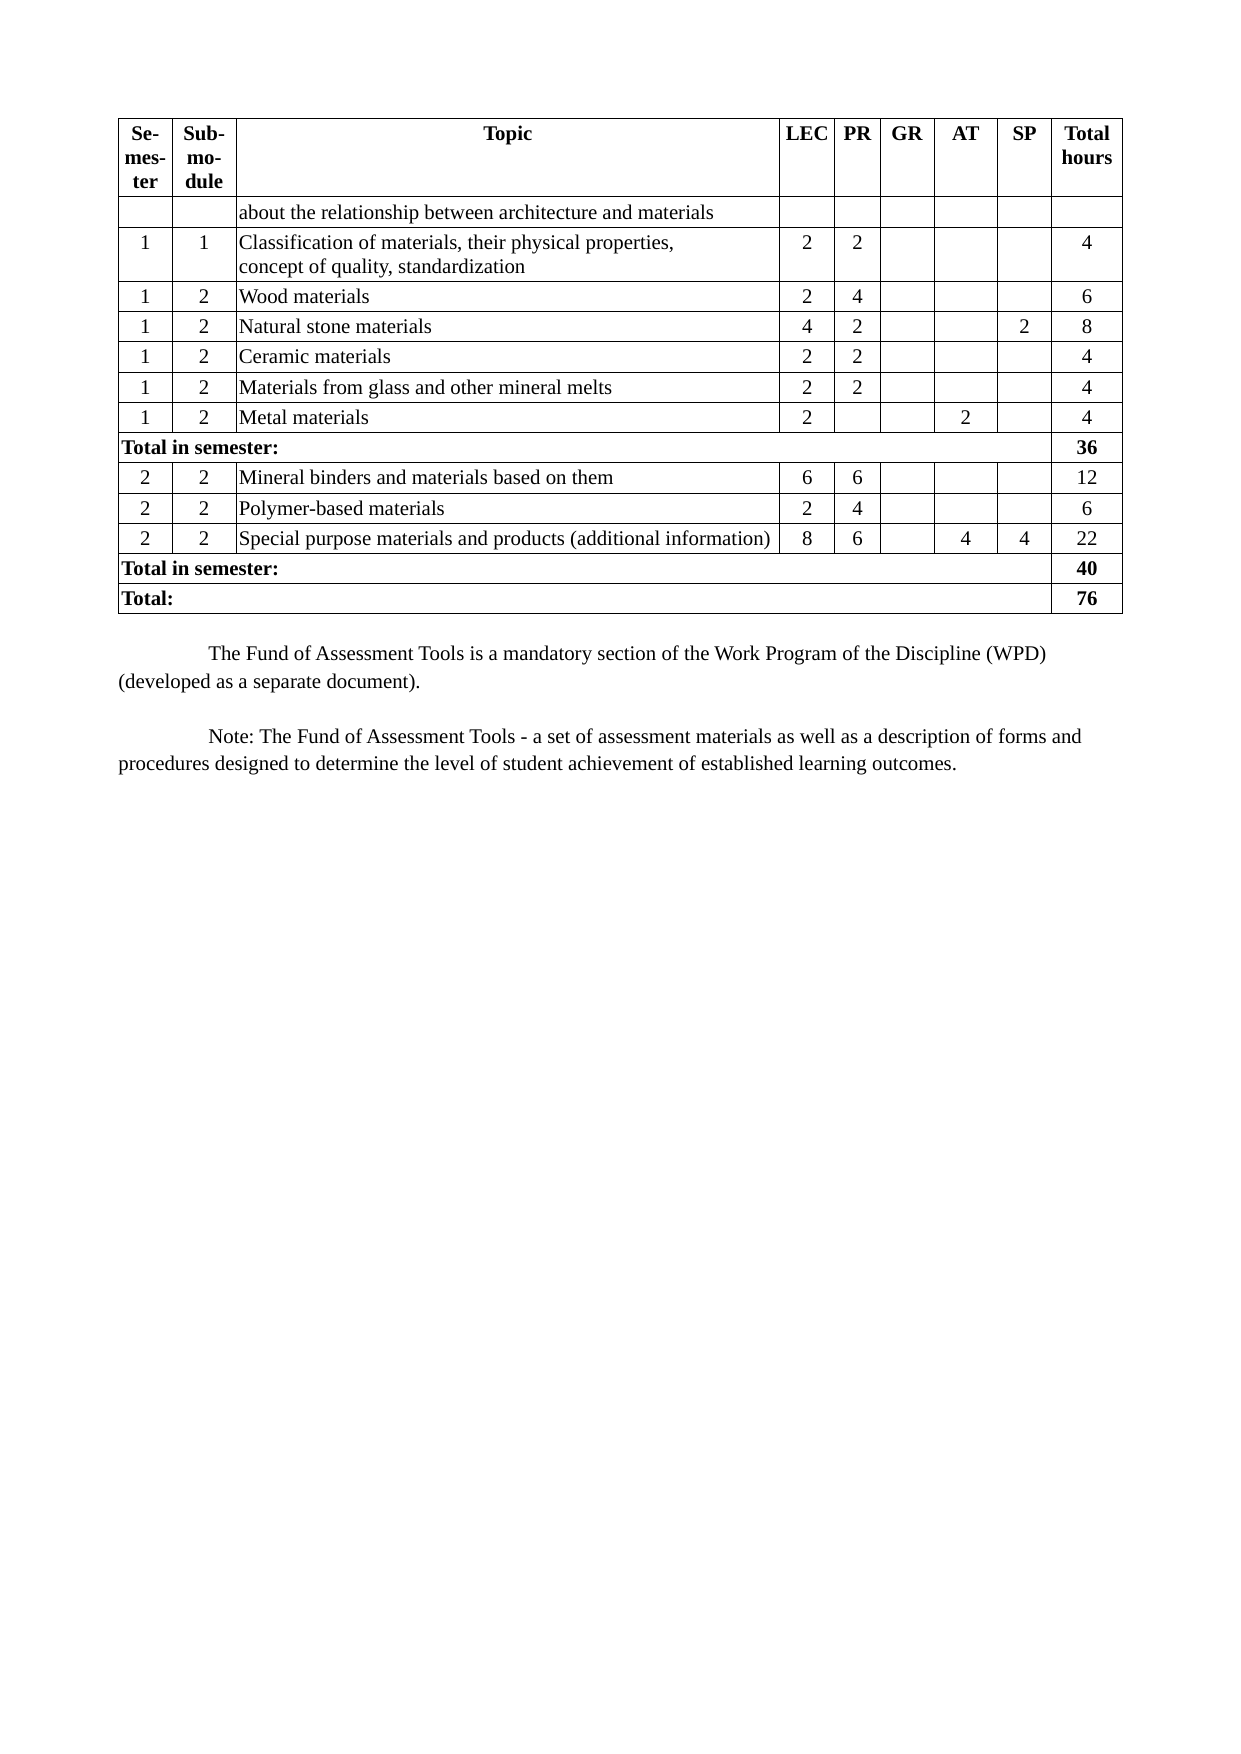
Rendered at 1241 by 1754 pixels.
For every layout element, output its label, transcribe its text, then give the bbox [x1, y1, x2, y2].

table_cell 2 [173, 342, 236, 372]
table_cell [881, 282, 934, 311]
table_cell [835, 197, 880, 227]
table_cell 4 [1052, 228, 1122, 281]
table_cell 40 [1052, 554, 1122, 583]
table_cell 2 [173, 403, 236, 432]
table_cell [881, 228, 934, 281]
table_cell Special purpose materials and products (additional information) [237, 524, 779, 553]
table_cell about the relationship between architecture and materials [237, 197, 779, 227]
table_cell 2 [119, 494, 172, 523]
table_cell [881, 312, 934, 341]
table_cell 1 [119, 312, 172, 341]
table_cell 1 [119, 228, 172, 281]
table_cell [935, 463, 997, 492]
table_cell [881, 197, 934, 227]
table_header Topic [237, 119, 779, 196]
table_cell [998, 403, 1051, 432]
table_cell [998, 228, 1051, 281]
table_header PR [835, 119, 880, 196]
table_cell 2 [780, 282, 834, 311]
table_cell [998, 373, 1051, 402]
table_cell 6 [1052, 282, 1122, 311]
table_cell 1 [119, 342, 172, 372]
table_cell 4 [835, 282, 880, 311]
table_cell [935, 373, 997, 402]
table_cell [881, 342, 934, 372]
table_cell 2 [780, 342, 834, 372]
table_cell 4 [1052, 403, 1122, 432]
table_cell 2 [173, 373, 236, 402]
table_cell 2 [835, 342, 880, 372]
table_cell [935, 312, 997, 341]
table_cell 2 [173, 463, 236, 492]
table_cell [998, 463, 1051, 492]
table_cell Ceramic materials [237, 342, 779, 372]
table_cell Total in semester: [119, 554, 1051, 583]
table_cell [1052, 197, 1122, 227]
table_cell [935, 197, 997, 227]
table_cell [998, 282, 1051, 311]
table_cell 1 [119, 373, 172, 402]
table_cell 2 [173, 524, 236, 553]
table_cell [935, 494, 997, 523]
table_cell 4 [1052, 373, 1122, 402]
table_header LEC [780, 119, 834, 196]
table_cell 12 [1052, 463, 1122, 492]
table_cell [935, 282, 997, 311]
table_cell [998, 342, 1051, 372]
table_cell 22 [1052, 524, 1122, 553]
table_cell 4 [780, 312, 834, 341]
text The Fund of Assessment Tools is a mandatory section of the Work Program of the Discipline (WPD) (developed as a separate document). [118, 641, 1122, 693]
table_cell 4 [1052, 342, 1122, 372]
table_cell 4 [998, 524, 1051, 553]
table_cell 2 [935, 403, 997, 432]
table_cell Natural stone materials [237, 312, 779, 341]
table_cell 2 [119, 524, 172, 553]
table_cell 6 [835, 524, 880, 553]
table_cell 8 [1052, 312, 1122, 341]
table_header GR [881, 119, 934, 196]
table_cell 2 [835, 228, 880, 281]
table_cell [835, 403, 880, 432]
table_cell [881, 373, 934, 402]
table_cell Total in semester: [119, 433, 1051, 462]
table_cell [173, 197, 236, 227]
table_cell [881, 524, 934, 553]
table_cell Polymer-based materials [237, 494, 779, 523]
table_cell [881, 494, 934, 523]
table_cell 6 [1052, 494, 1122, 523]
table_header AT [935, 119, 997, 196]
table_cell 2 [173, 282, 236, 311]
table_cell [998, 494, 1051, 523]
table_cell 1 [119, 403, 172, 432]
table_cell 2 [173, 494, 236, 523]
table_cell 36 [1052, 433, 1122, 462]
table_cell 76 [1052, 584, 1122, 613]
table_cell Classification of materials, their physical properties, concept of quality, standardization [237, 228, 779, 281]
table_cell [935, 342, 997, 372]
table_header Sub‑ mo‑ dule [173, 119, 236, 196]
table_cell 6 [780, 463, 834, 492]
table_cell 2 [173, 312, 236, 341]
table_cell Materials from glass and other mineral melts [237, 373, 779, 402]
table_header Se‑ mes‑ ter [119, 119, 172, 196]
table_cell 2 [780, 228, 834, 281]
table_cell 2 [780, 403, 834, 432]
table_cell [998, 197, 1051, 227]
table_cell 2 [119, 463, 172, 492]
table_header Total hours [1052, 119, 1122, 196]
table_cell 1 [173, 228, 236, 281]
table_cell [119, 197, 172, 227]
table_cell Total: [119, 584, 1051, 613]
table_cell 2 [835, 312, 880, 341]
table_cell 8 [780, 524, 834, 553]
table_cell 2 [998, 312, 1051, 341]
table_cell Wood materials [237, 282, 779, 311]
text Note: The Fund of Assessment Tools - a set of assessment materials as well as a description of forms and procedures designed to determine the level of student achievement of established learning outcomes. [118, 724, 1122, 775]
table_cell 1 [119, 282, 172, 311]
table_cell Mineral binders and materials based on them [237, 463, 779, 492]
table_cell [780, 197, 834, 227]
table_cell 2 [780, 373, 834, 402]
table_cell [881, 463, 934, 492]
table_cell Metal materials [237, 403, 779, 432]
table_cell 6 [835, 463, 880, 492]
table_cell [935, 228, 997, 281]
table_cell 4 [835, 494, 880, 523]
table_cell 2 [780, 494, 834, 523]
table_header SP [998, 119, 1051, 196]
table_cell 2 [835, 373, 880, 402]
table_cell [881, 403, 934, 432]
table_cell 4 [935, 524, 997, 553]
